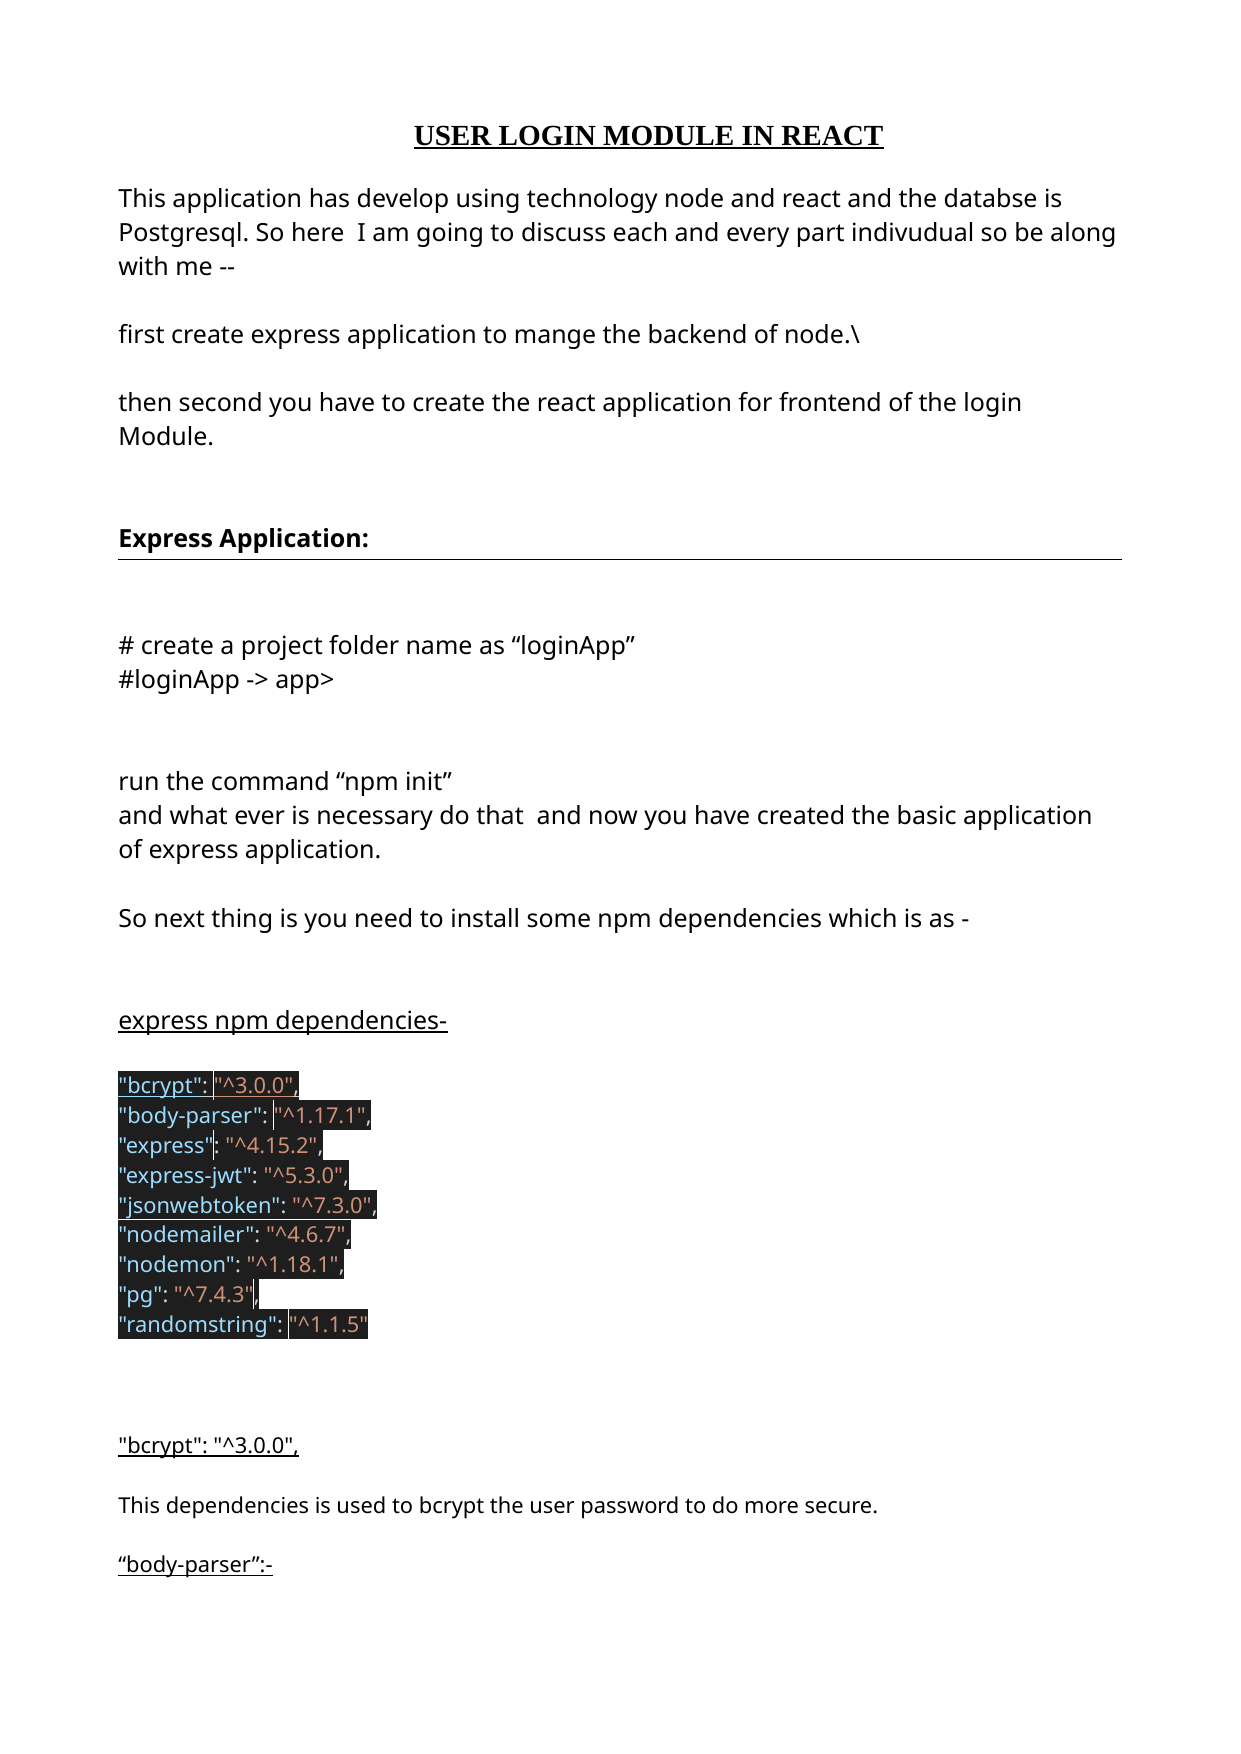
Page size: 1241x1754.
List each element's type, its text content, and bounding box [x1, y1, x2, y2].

text # create a project folder name as “loginApp” [118, 628, 1122, 662]
text "pg": "^7.4.3", [118, 1279, 1122, 1309]
text #loginApp -> app> [118, 662, 1122, 696]
text "express-jwt": "^5.3.0", [118, 1160, 1122, 1190]
text run the command “npm init” [118, 764, 1122, 798]
text "jsonwebtoken": "^7.3.0", [118, 1190, 1122, 1219]
text So next thing is you need to install some npm dependencies which is as - [118, 900, 1122, 934]
text "nodemon": "^1.18.1", [118, 1249, 1122, 1279]
text express npm dependencies- [118, 1002, 1122, 1036]
text then second you have to create the react application for frontend of the login Module. [118, 385, 1122, 453]
text "body-parser": "^1.17.1", [118, 1100, 1122, 1130]
text "bcrypt": "^3.0.0", [118, 1071, 1122, 1100]
text “body-parser”:- [118, 1549, 1122, 1579]
text and what ever is necessary do that and now you have created the basic application of express application. [118, 798, 1122, 866]
text "nodemailer": "^4.6.7", [118, 1219, 1122, 1249]
text "randomstring": "^1.1.5" [118, 1309, 1122, 1339]
text "bcrypt": "^3.0.0", [118, 1430, 1122, 1460]
text USER LOGIN MODULE IN REACT [118, 118, 1122, 152]
text Express Application: [118, 521, 1122, 559]
text This application has develop using technology node and react and the databse is Postgresql. So here I am going to discuss each and every part indivudual so be along with me -- [118, 180, 1122, 283]
text first create express application to mange the backend of node.\ [118, 317, 1122, 351]
text "express": "^4.15.2", [118, 1130, 1122, 1160]
text This dependencies is used to bcrypt the user password to do more secure. [118, 1490, 1122, 1519]
